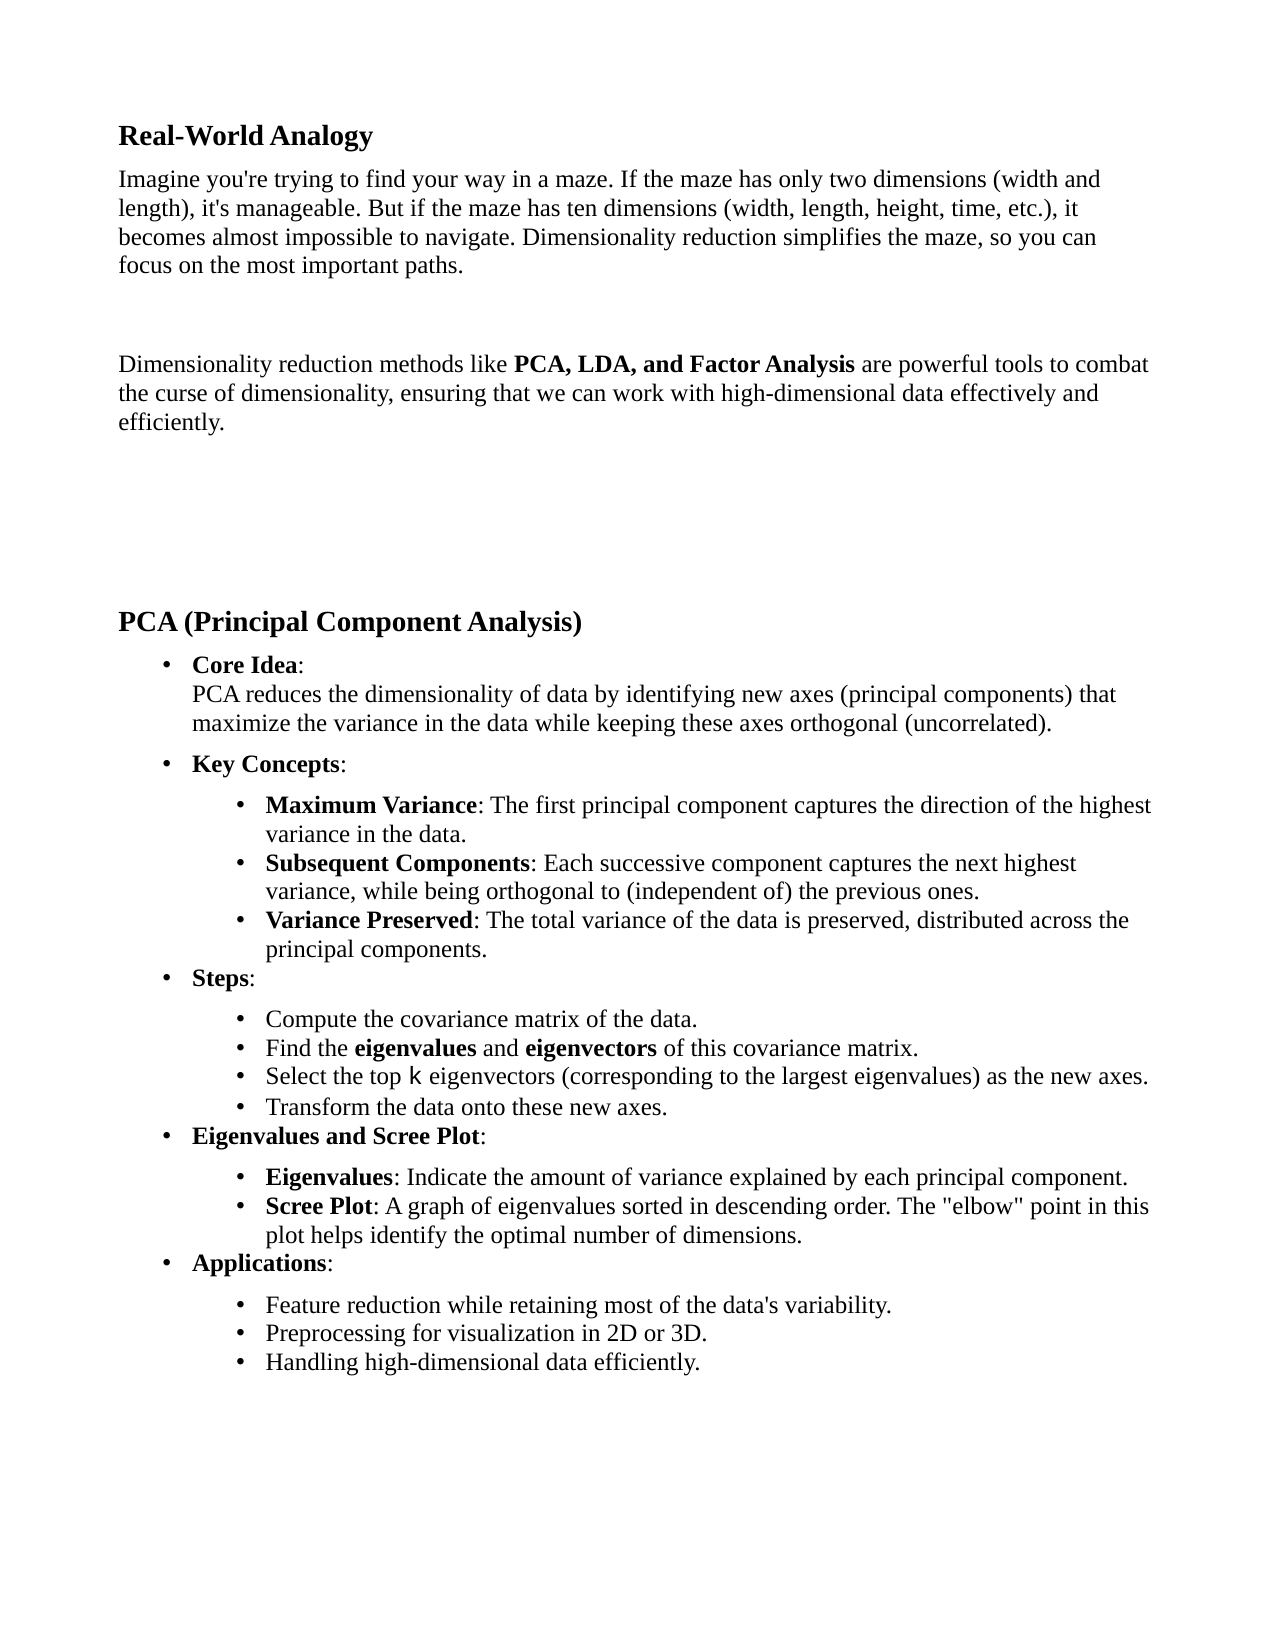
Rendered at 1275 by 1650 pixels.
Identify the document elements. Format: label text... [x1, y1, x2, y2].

list Key Concepts: [162, 749, 1157, 778]
list Variance Preserved: The total variance of the data is preserved, distributed across the principal components. [236, 905, 1157, 963]
text Imagine you're trying to find your way in a maze. If the maze has only two dimensions (width and length), it's manageable. But if the maze has ten dimensions (width, length, height, time, etc.), it becomes almost impossible to navigate. Dimensionality reduction simplifies the maze, so you can focus on the most important paths. [118, 164, 1157, 279]
list Select the top k eigenvectors (corresponding to the largest eigenvalues) as the new axes. [236, 1061, 1157, 1092]
list Compute the covariance matrix of the data. [236, 1004, 1157, 1033]
list Eigenvalues and Scree Plot: [162, 1121, 1157, 1150]
list Scree Plot: A graph of eigenvalues sorted in descending order. The "elbow" point in this plot helps identify the optimal number of dimensions. [236, 1191, 1157, 1248]
list Applications: [162, 1248, 1157, 1277]
subtitle PCA (Principal Component Analysis) [118, 604, 1157, 638]
list Subsequent Components: Each successive component captures the next highest variance, while being orthogonal to (independent of) the previous ones. [236, 848, 1157, 905]
list Find the eigenvalues and eigenvectors of this covariance matrix. [236, 1033, 1157, 1061]
list Handling high-dimensional data efficiently. [236, 1347, 1157, 1376]
list Maximum Variance: The first principal component captures the direction of the highest variance in the data. [236, 790, 1157, 848]
text Dimensionality reduction methods like PCA, LDA, and Factor Analysis are powerful tools to combat the curse of dimensionality, ensuring that we can work with high-dimensional data effectively and efficiently. [118, 349, 1157, 435]
list Eigenvalues: Indicate the amount of variance explained by each principal component. [236, 1162, 1157, 1191]
list Preprocessing for visualization in 2D or 3D. [236, 1318, 1157, 1347]
list Feature reduction while retaining most of the data's variability. [236, 1290, 1157, 1318]
list Steps: [162, 963, 1157, 991]
list Transform the data onto these new axes. [236, 1092, 1157, 1121]
subtitle Real-World Analogy [118, 118, 1157, 152]
list Core Idea: PCA reduces the dimensionality of data by identifying new axes (principal components) that maximize the variance in the data while keeping these axes orthogonal (uncorrelated). [162, 650, 1157, 736]
